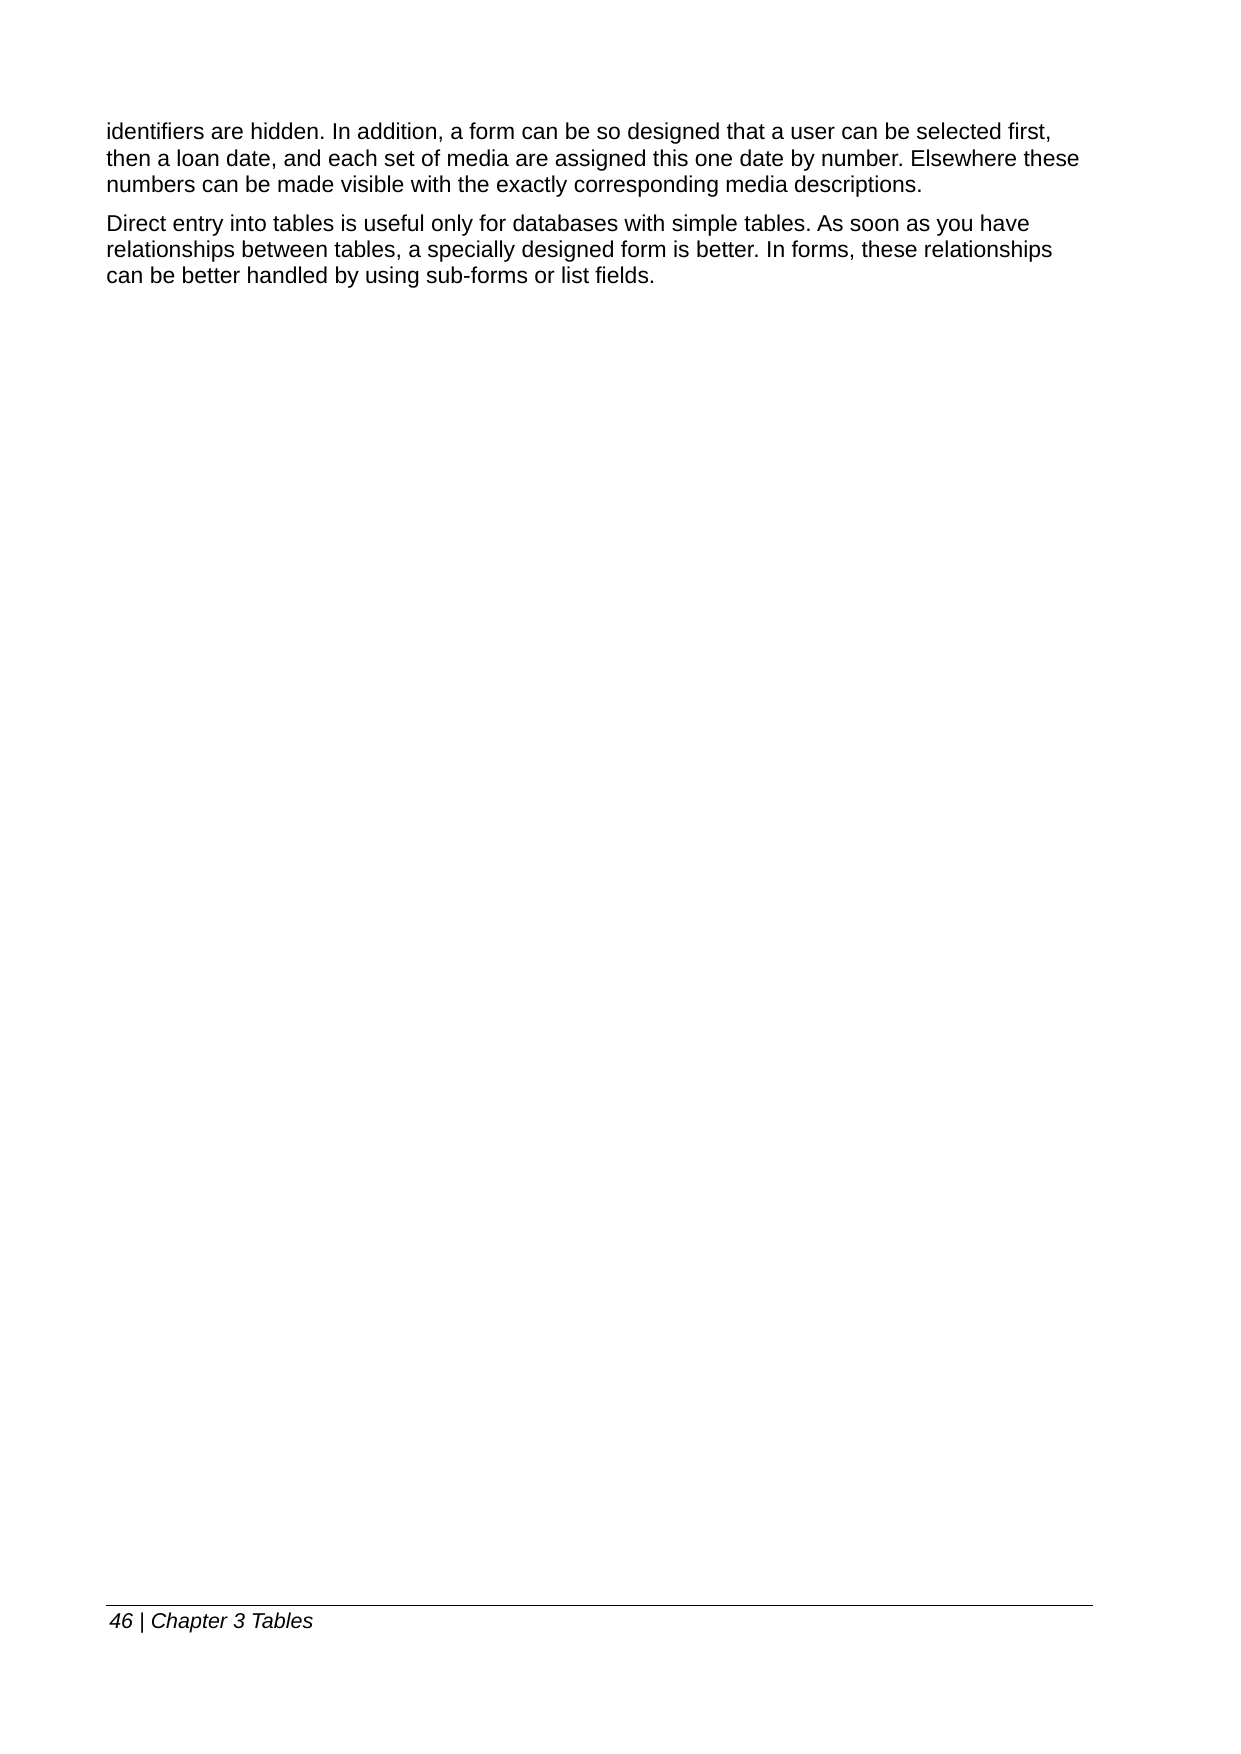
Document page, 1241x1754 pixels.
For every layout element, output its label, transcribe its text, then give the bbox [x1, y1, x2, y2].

text Direct entry into tables is useful only for databases with simple tables. As soon as you have relationships between tables, a specially designed form is better. In forms, these relationships can be better handled by using sub-forms or list fields. [106, 210, 1093, 289]
text identifiers are hidden. In addition, a form can be so designed that a user can be selected first, then a loan date, and each set of media are assigned this one date by number. Elsewhere these numbers can be made visible with the exactly corresponding media descriptions. [106, 118, 1093, 197]
